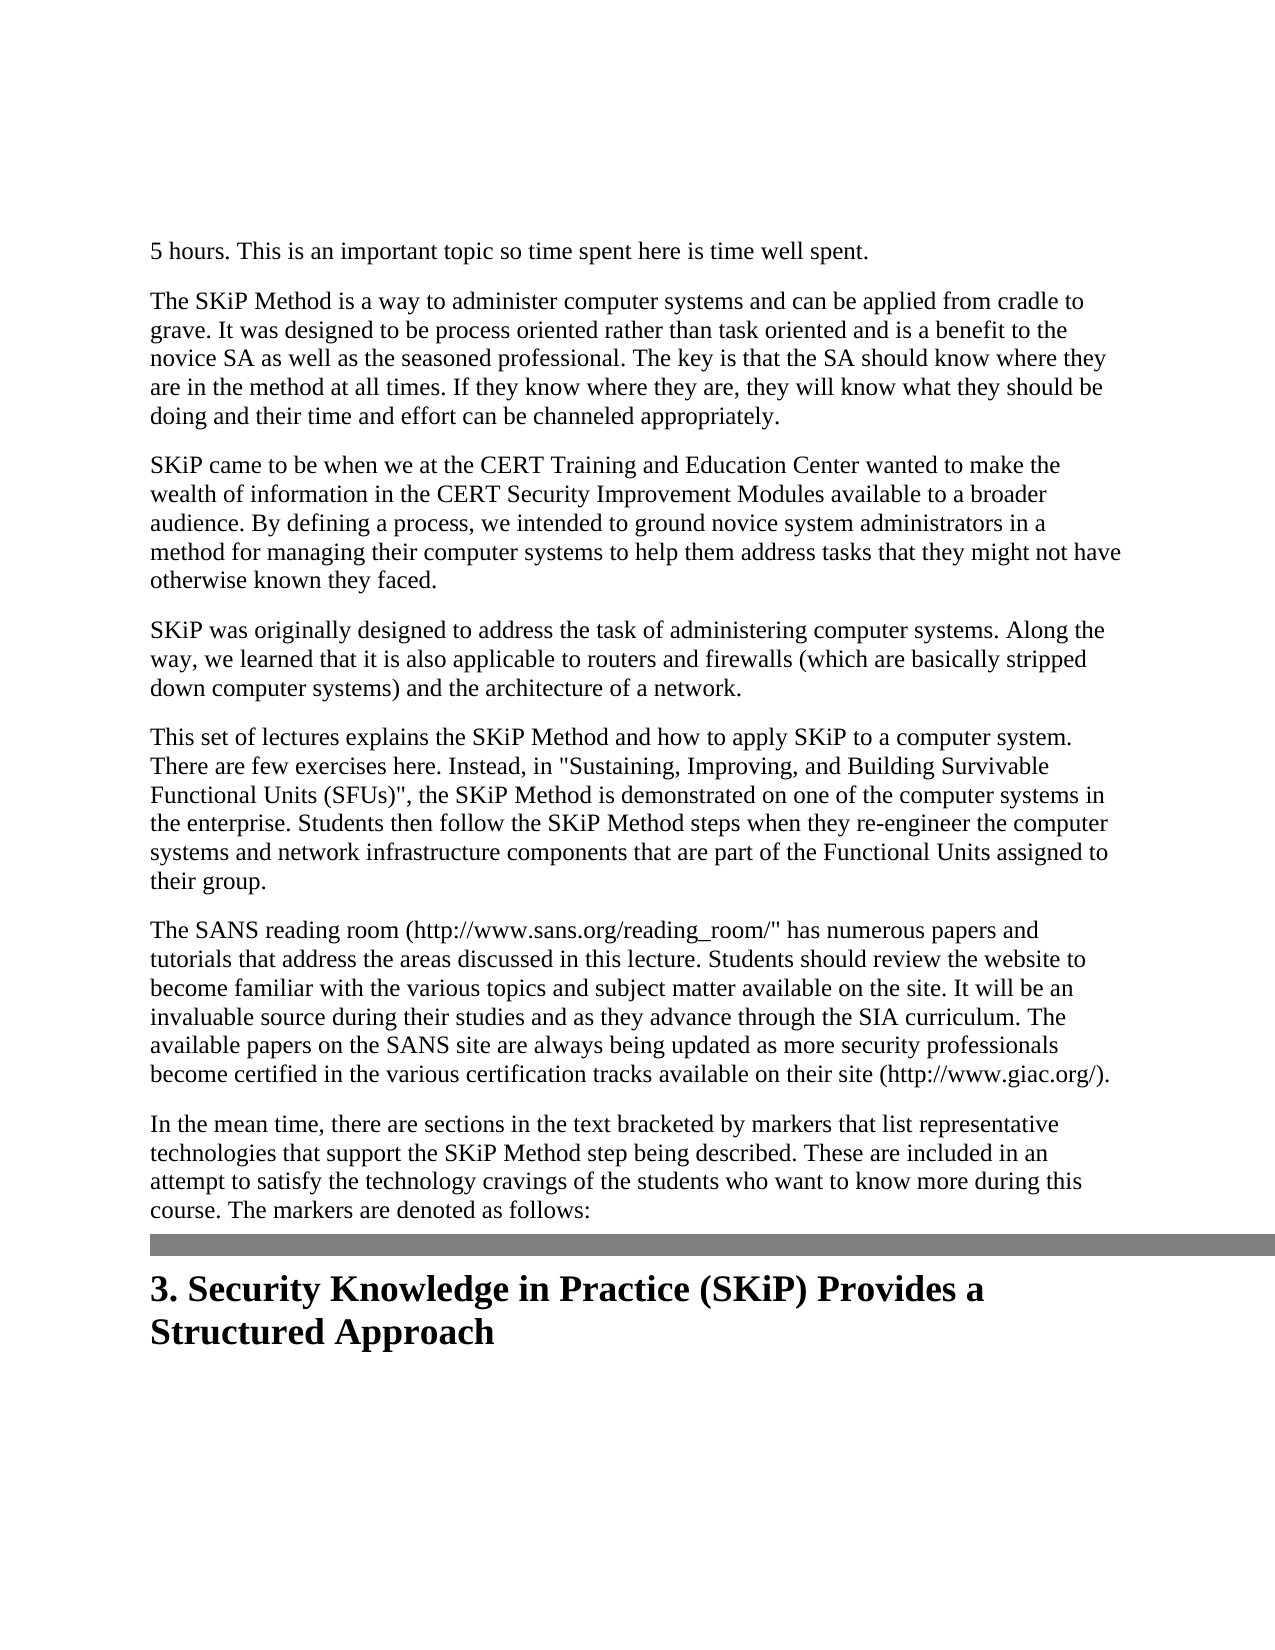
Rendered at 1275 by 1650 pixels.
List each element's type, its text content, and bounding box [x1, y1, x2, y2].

subtitle 3. Security Knowledge in Practice (SKiP) Provides a Structured Approach [150, 1267, 1125, 1353]
text The SANS reading room (http://www.sans.org/reading_room/" has numerous papers and tutorials that address the areas discussed in this lecture. Students should review the website to become familiar with the various topics and subject matter available on the site. It will be an invaluable source during their studies and as they advance through the SIA curriculum. The available papers on the SANS site are always being updated as more security professionals become certified in the various certification tracks available on their site (http://www.giac.org/). [150, 916, 1125, 1088]
text SKiP was originally designed to address the task of administering computer systems. Along the way, we learned that it is also applicable to routers and firewalls (which are basically stripped down computer systems) and the architecture of a network. [150, 615, 1125, 701]
text This set of lectures explains the SKiP Method and how to apply SKiP to a computer system. There are few exercises here. Instead, in "Sustaining, Improving, and Building Survivable Functional Units (SFUs)", the SKiP Method is demonstrated on one of the computer systems in the enterprise. Students then follow the SKiP Method steps when they re-engineer the computer systems and network infrastructure components that are part of the Functional Units assigned to their group. [150, 722, 1125, 895]
text In the mean time, there are sections in the text bracketed by markers that list representative technologies that support the SKiP Method step being described. These are included in an attempt to satisfy the technology cravings of the students who want to know more during this course. The markers are denoted as follows: [150, 1109, 1125, 1224]
text SKiP came to be when we at the CERT Training and Education Center wanted to make the wealth of information in the CERT Security Improvement Modules available to a broader audience. By defining a process, we intended to ground novice system administrators in a method for managing their computer systems to help them address tasks that they might not have otherwise known they faced. [150, 451, 1125, 594]
text 5 hours. This is an important topic so time spent here is time well spent. [150, 236, 1125, 265]
text The SKiP Method is a way to administer computer systems and can be applied from cradle to grave. It was designed to be process oriented rather than task oriented and is a benefit to the novice SA as well as the seasoned professional. The key is that the SA should know where they are in the method at all times. If they know where they are, they will know what they should be doing and their time and effort can be channeled appropriately. [150, 286, 1125, 430]
